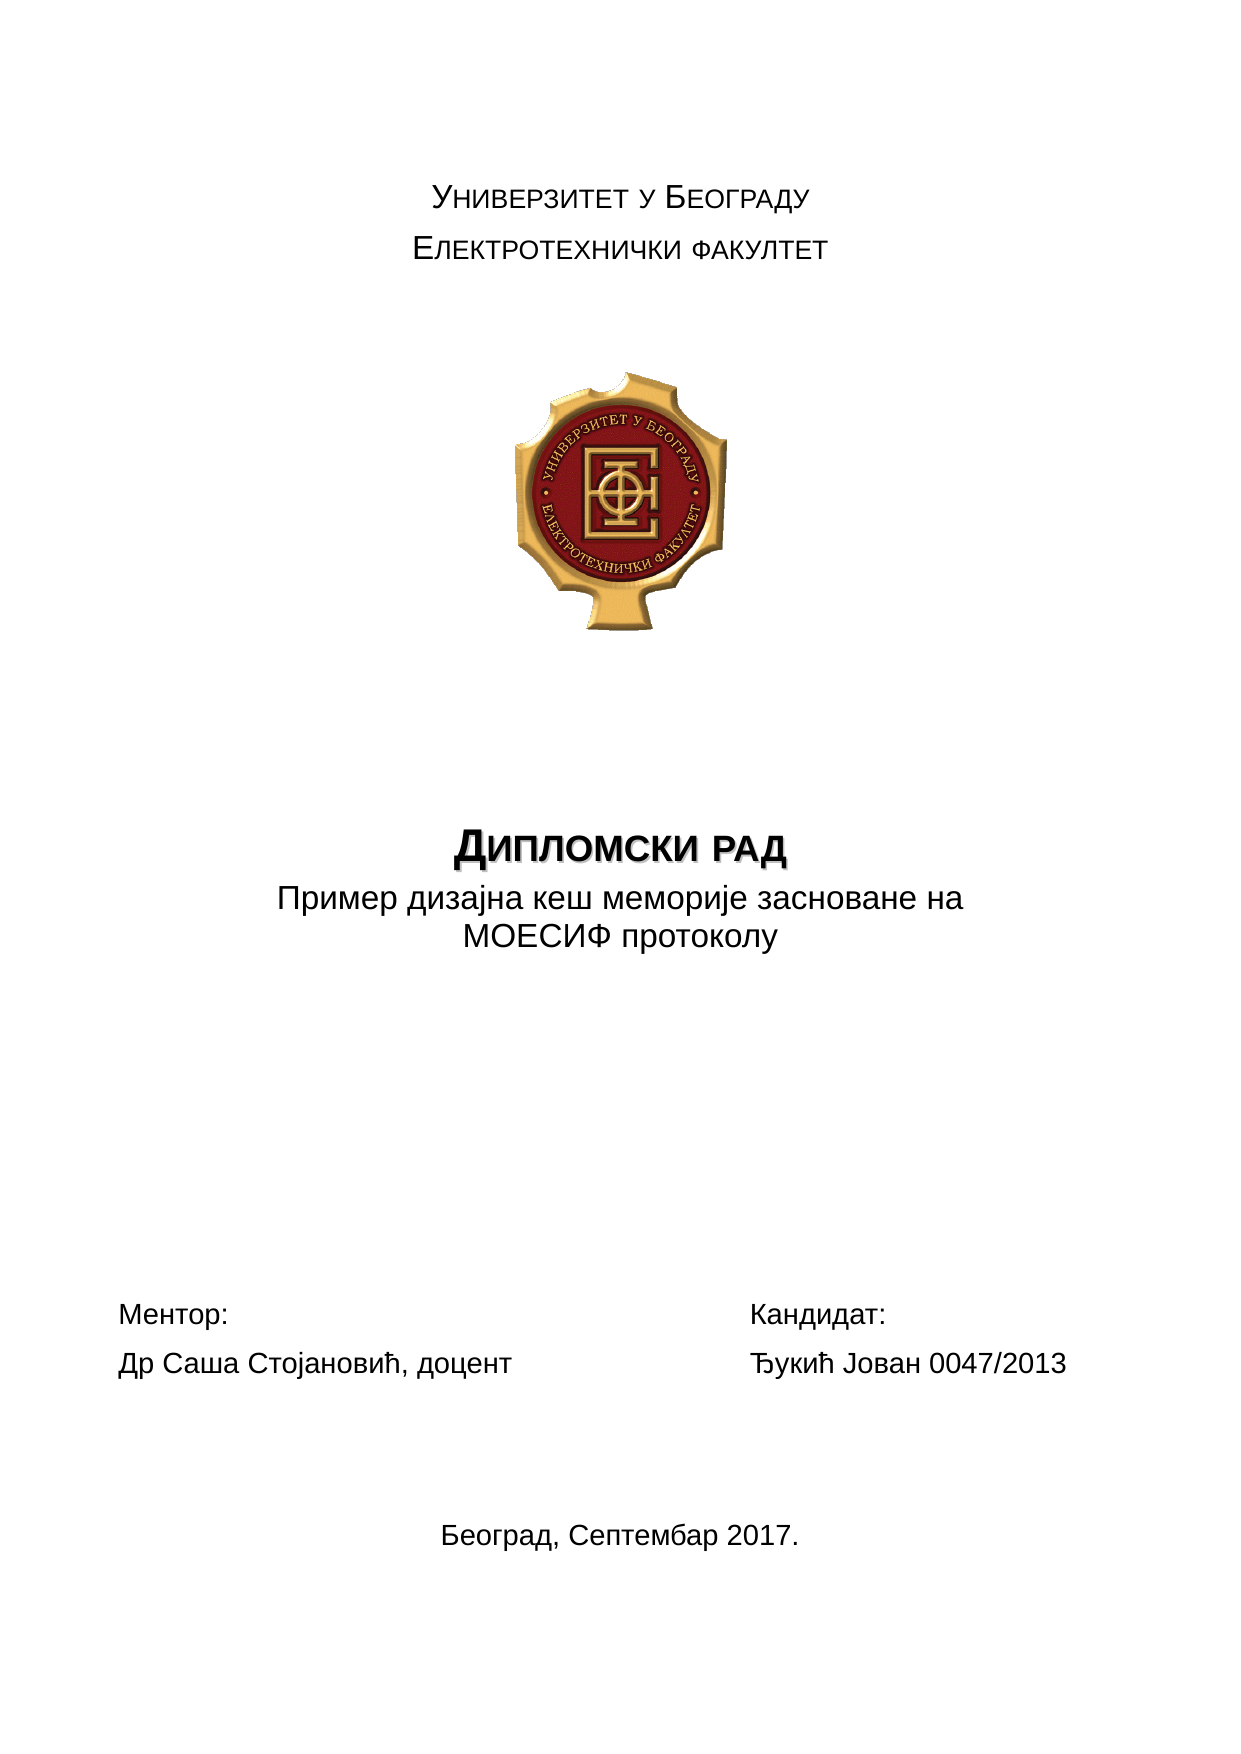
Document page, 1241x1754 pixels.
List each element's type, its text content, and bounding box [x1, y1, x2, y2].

table_cell Др Саша Стојановић, доцент [107, 1343, 738, 1394]
text Београд, Септембар 2017. [118, 1518, 1122, 1552]
table_header Кандидат: [738, 1297, 1133, 1343]
text Дипломски рад [118, 819, 1122, 871]
picture [504, 365, 737, 637]
table_cell Ђукић Јован 0047/2013 [738, 1343, 1133, 1394]
text Пример дизајна кеш меморије засноване на МОЕСИФ протоколу [118, 878, 1122, 954]
text Универзитет у Београду [118, 177, 1122, 216]
text Електротехнички факултет [118, 228, 1122, 267]
table_header Ментор: [107, 1297, 738, 1343]
